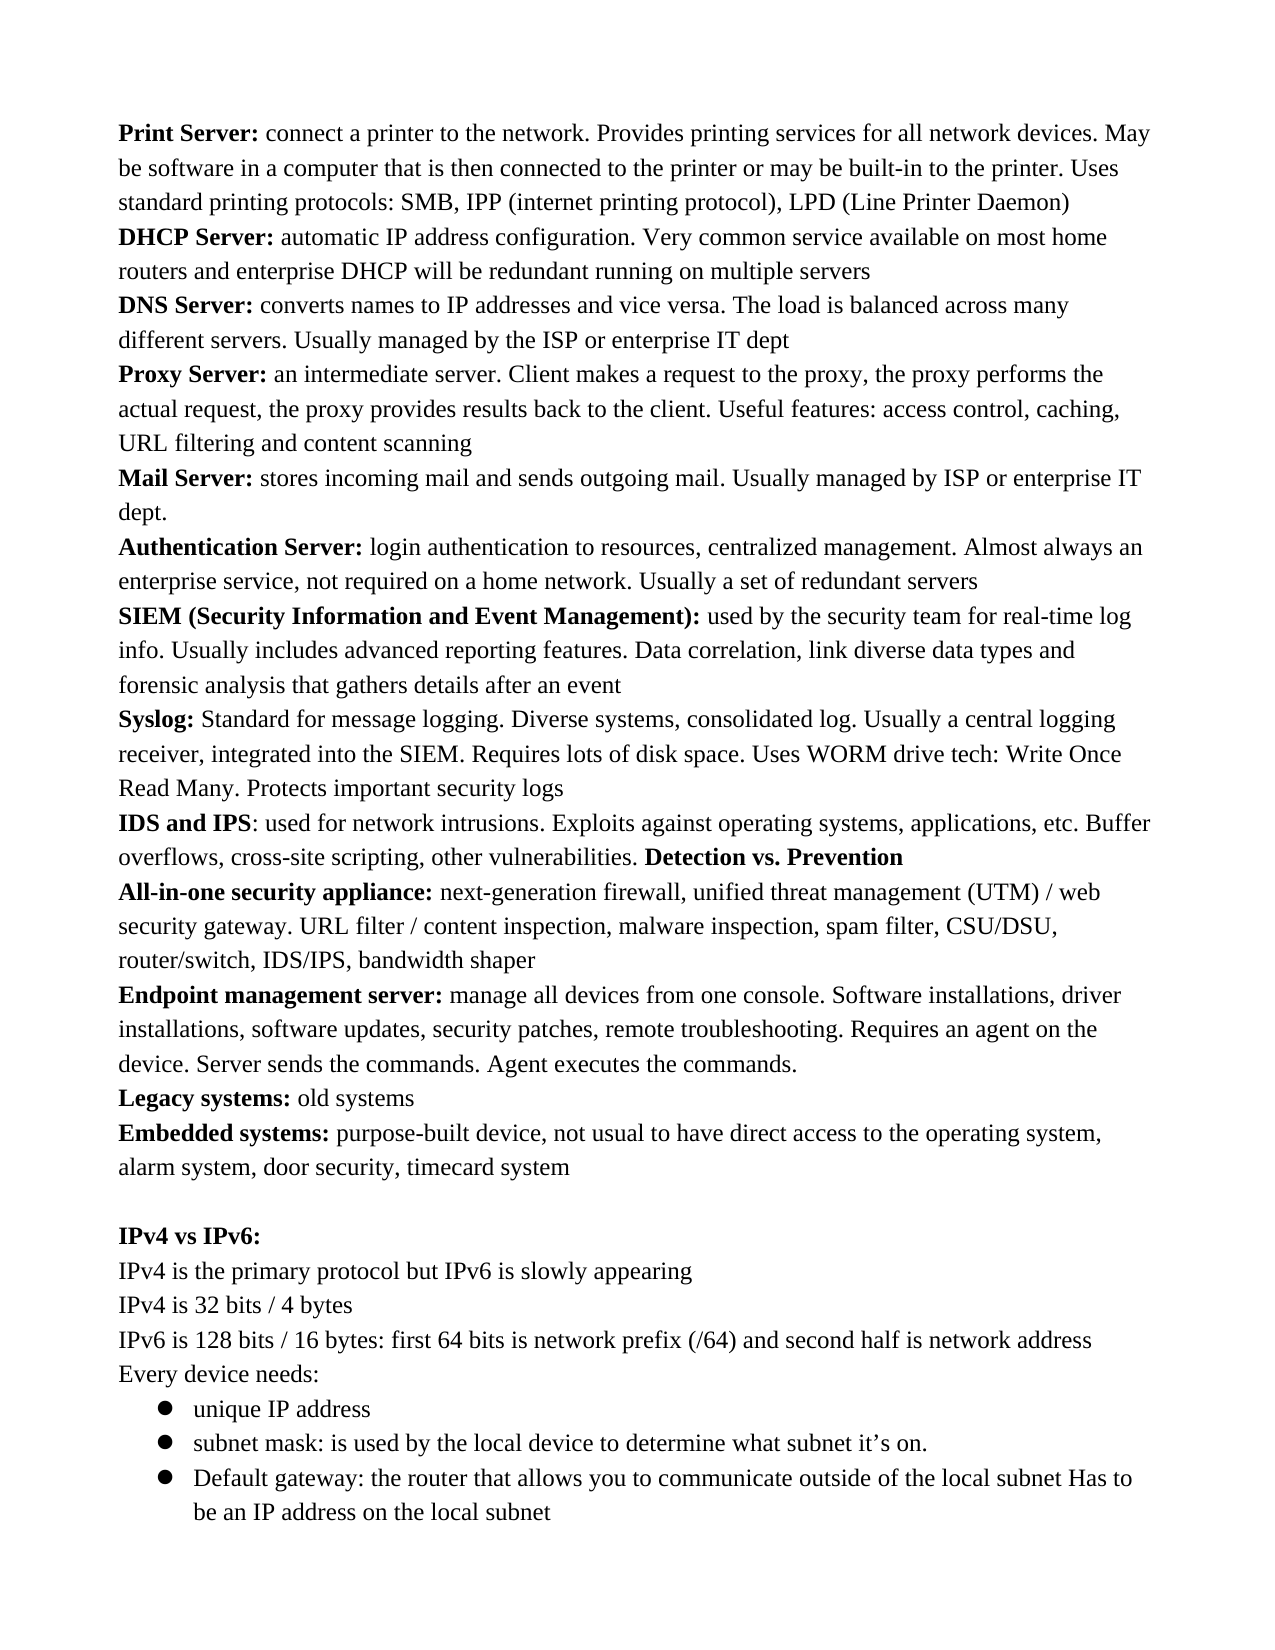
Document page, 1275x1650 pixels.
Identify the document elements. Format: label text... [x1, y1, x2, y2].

text IPv6 is 128 bits / 16 bytes: first 64 bits is network prefix (/64) and second half is network address [118, 1325, 1157, 1354]
text Legacy systems: old systems [118, 1083, 1157, 1112]
text Syslog: Standard for message logging. Diverse systems, consolidated log. Usually a central logging receiver, integrated into the SIEM. Requires lots of disk space. Uses WORM drive tech: Write Once Read Many. Protects important security logs [118, 704, 1157, 802]
text Mail Server: stores incoming mail and sends outgoing mail. Usually managed by ISP or enterprise IT dept. [118, 463, 1157, 526]
list unique IP address [156, 1394, 1157, 1423]
text All-in-one security appliance: next-generation firewall, unified threat management (UTM) / web security gateway. URL filter / content inspection, malware inspection, spam filter, CSU/DSU, router/switch, IDS/IPS, bandwidth shaper [118, 877, 1157, 974]
text DNS Server: converts names to IP addresses and vice versa. The load is balanced across many different servers. Usually managed by the ISP or enterprise IT dept [118, 291, 1157, 354]
text SIEM (Security Information and Event Management): used by the security team for real-time log info. Usually includes advanced reporting features. Data correlation, link diverse data types and forensic analysis that gathers details after an event [118, 601, 1157, 698]
text Authentication Server: login authentication to resources, centralized management. Almost always an enterprise service, not required on a home network. Usually a set of redundant servers [118, 532, 1157, 595]
list Default gateway: the router that allows you to communicate outside of the local subnet Has to be an IP address on the local subnet [156, 1463, 1157, 1526]
text IPv4 is the primary protocol but IPv6 is slowly appearing [118, 1256, 1157, 1285]
text Endpoint management server: manage all devices from one console. Software installations, driver installations, software updates, security patches, remote troubleshooting. Requires an agent on the device. Server sends the commands. Agent executes the commands. [118, 980, 1157, 1078]
text IPv4 vs IPv6: [118, 1221, 1157, 1250]
text Print Server: connect a printer to the network. Provides printing services for all network devices. May be software in a computer that is then connected to the printer or may be built-in to the printer. Uses standard printing protocols: SMB, IPP (internet printing protocol), LPD (Line Printer Daemon) [118, 118, 1157, 216]
list subnet mask: is used by the local device to determine what subnet it’s on. [156, 1428, 1157, 1457]
text Proxy Server: an intermediate server. Client makes a request to the proxy, the proxy performs the actual request, the proxy provides results back to the client. Useful features: access control, caching, URL filtering and content scanning [118, 359, 1157, 457]
text IDS and IPS: used for network intrusions. Exploits against operating systems, applications, etc. Buffer overflows, cross-site scripting, other vulnerabilities. Detection vs. Prevention [118, 808, 1157, 871]
text IPv4 is 32 bits / 4 bytes [118, 1290, 1157, 1319]
text Every device needs: [118, 1359, 1157, 1388]
text DHCP Server: automatic IP address configuration. Very common service available on most home routers and enterprise DHCP will be redundant running on multiple servers [118, 222, 1157, 285]
text Embedded systems: purpose-built device, not usual to have direct access to the operating system, alarm system, door security, timecard system [118, 1118, 1157, 1181]
